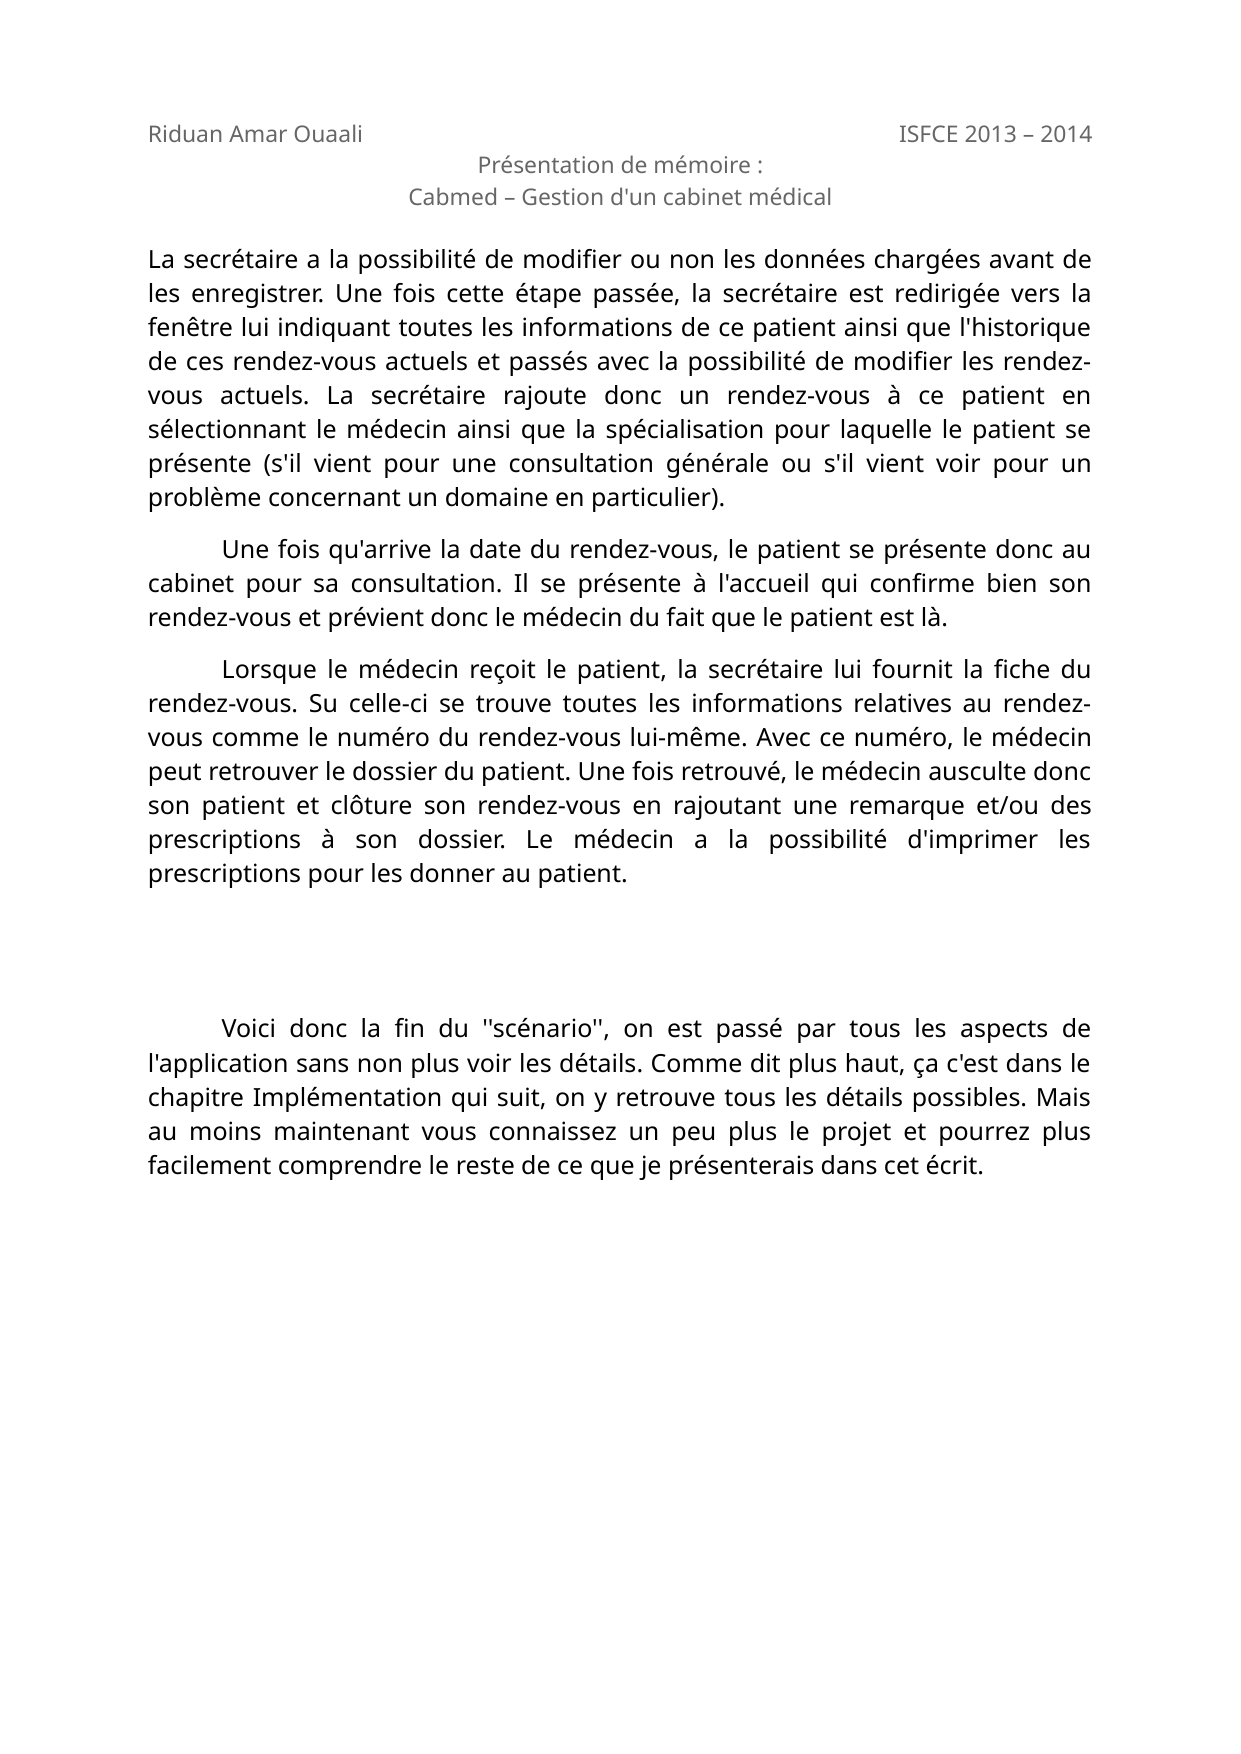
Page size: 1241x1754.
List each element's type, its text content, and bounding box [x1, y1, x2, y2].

text Une fois qu'arrive la date du rendez-vous, le patient se présente donc au cabinet pour sa consultation. Il se présente à l'accueil qui confirme bien son rendez-vous et prévient donc le médecin du fait que le patient est là. [148, 532, 1093, 634]
text Lorsque le médecin reçoit le patient, la secrétaire lui fournit la fiche du rendez-vous. Su celle-ci se trouve toutes les informations relatives au rendez-vous comme le numéro du rendez-vous lui-même. Avec ce numéro, le médecin peut retrouver le dossier du patient. Une fois retrouvé, le médecin ausculte donc son patient et clôture son rendez-vous en rajoutant une remarque et/ou des prescriptions à son dossier. Le médecin a la possibilité d'imprimer les prescriptions pour les donner au patient. [148, 651, 1093, 890]
text La secrétaire a la possibilité de modifier ou non les données chargées avant de les enregistrer. Une fois cette étape passée, la secrétaire est redirigée vers la fenêtre lui indiquant toutes les informations de ce patient ainsi que l'historique de ces rendez-vous actuels et passés avec la possibilité de modifier les rendez-vous actuels. La secrétaire rajoute donc un rendez-vous à ce patient en sélectionnant le médecin ainsi que la spécialisation pour laquelle le patient se présente (s'il vient pour une consultation générale ou s'il vient voir pour un problème concernant un domaine en particulier). [148, 241, 1093, 514]
text Voici donc la fin du ''scénario'', on est passé par tous les aspects de l'application sans non plus voir les détails. Comme dit plus haut, ça c'est dans le chapitre Implémentation qui suit, on y retrouve tous les détails possibles. Mais au moins maintenant vous connaissez un peu plus le projet et pourrez plus facilement comprendre le reste de ce que je présenterais dans cet écrit. [148, 1011, 1093, 1181]
